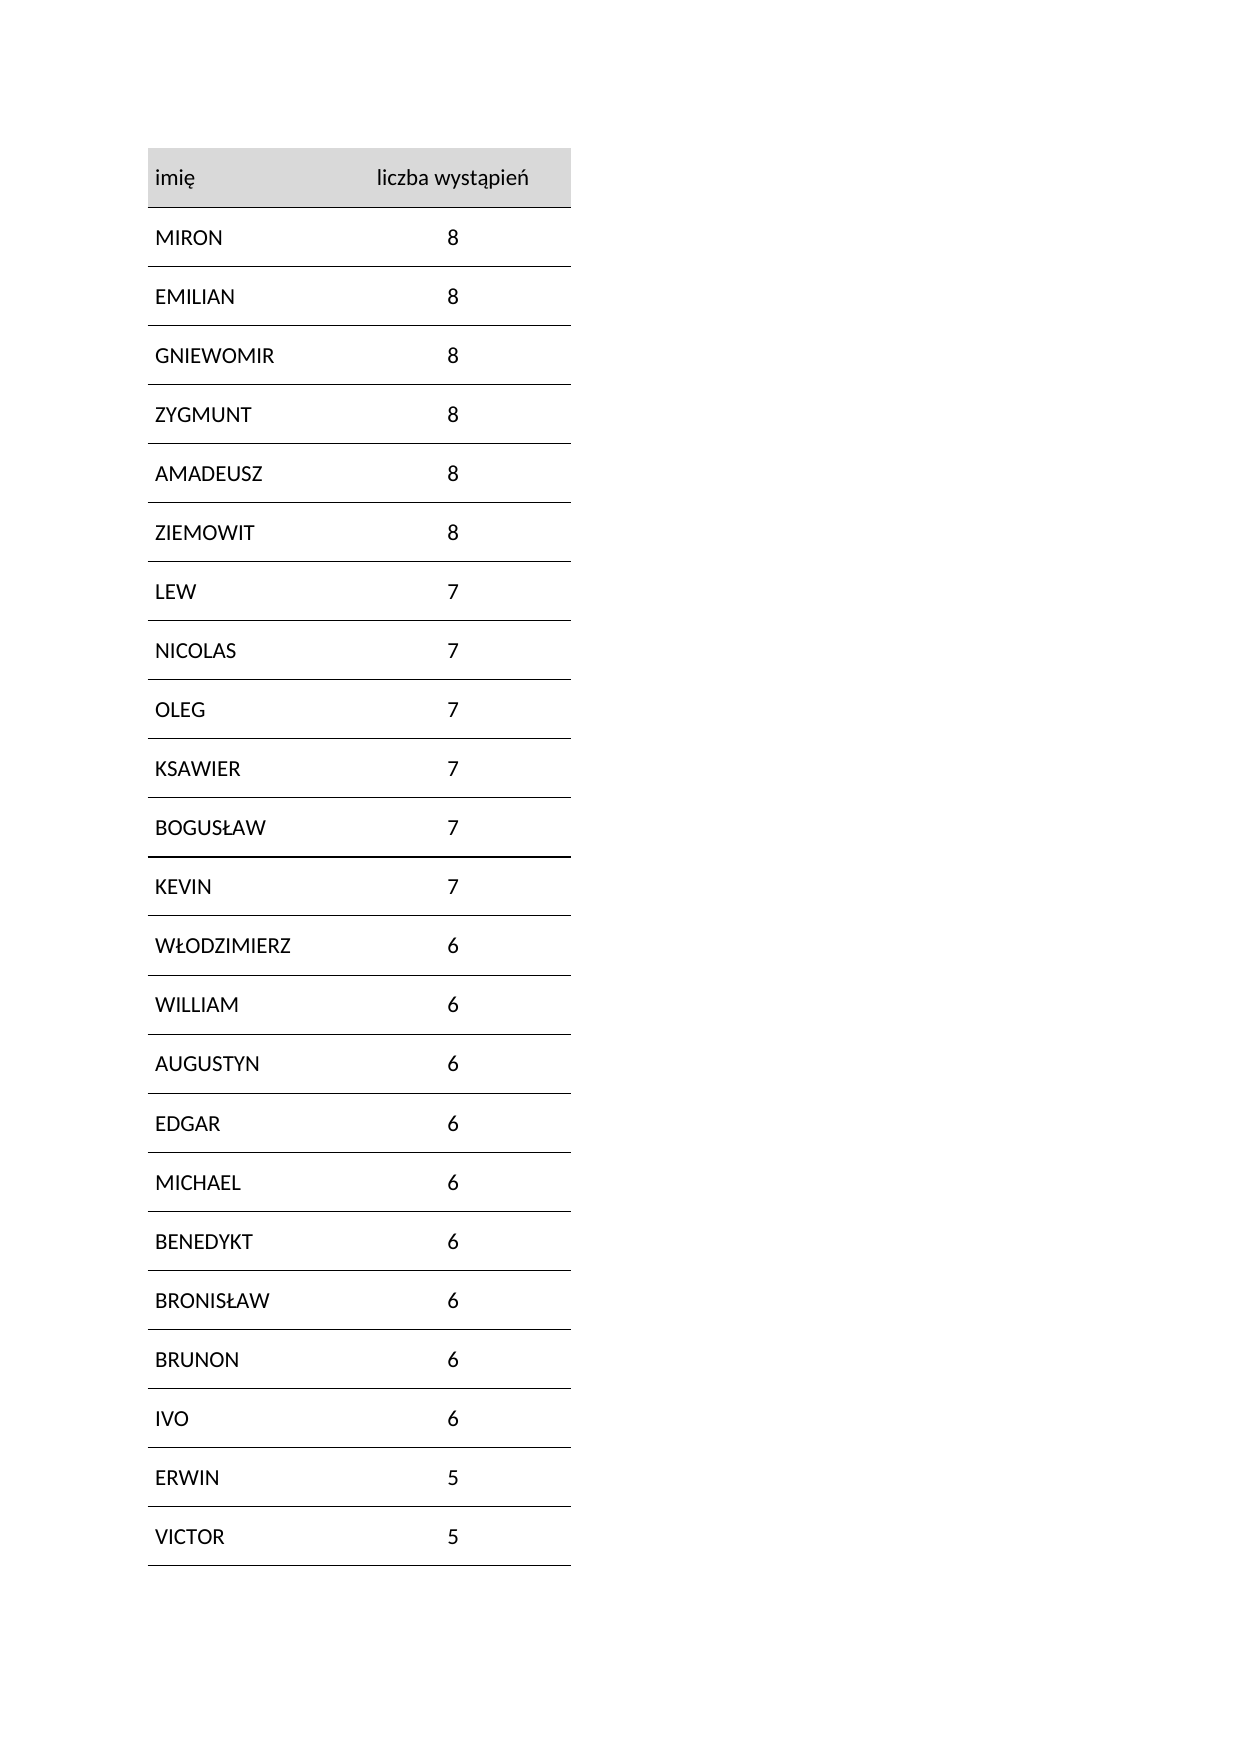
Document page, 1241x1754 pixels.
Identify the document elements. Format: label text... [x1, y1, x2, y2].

table_cell 7 [335, 621, 571, 679]
table_cell 6 [335, 1389, 571, 1447]
table_cell 6 [335, 1153, 571, 1211]
table_cell 7 [335, 858, 571, 915]
table_cell IVO [148, 1389, 335, 1447]
table_cell ZYGMUNT [148, 385, 335, 443]
table_cell BENEDYKT [148, 1212, 335, 1270]
table_cell WŁODZIMIERZ [148, 916, 335, 974]
table_cell KSAWIER [148, 739, 335, 797]
table_cell 8 [335, 326, 571, 384]
table_cell 6 [335, 976, 571, 1033]
table_cell 7 [335, 798, 571, 856]
table_cell 7 [335, 680, 571, 738]
table_cell BOGUSŁAW [148, 798, 335, 856]
table_cell 6 [335, 1094, 571, 1152]
table_cell 5 [335, 1448, 571, 1506]
table_cell 8 [335, 385, 571, 443]
table_cell 7 [335, 562, 571, 620]
table_header imię [148, 148, 335, 207]
table_cell VICTOR [148, 1507, 335, 1565]
table_cell NICOLAS [148, 621, 335, 679]
table_cell 6 [335, 1271, 571, 1329]
table_cell BRUNON [148, 1330, 335, 1388]
table_cell 8 [335, 267, 571, 325]
table_cell 5 [335, 1507, 571, 1565]
table_cell ERWIN [148, 1448, 335, 1506]
table_cell AUGUSTYN [148, 1035, 335, 1093]
table_cell 6 [335, 1330, 571, 1388]
table_cell 8 [335, 503, 571, 561]
table_cell KEVIN [148, 858, 335, 915]
table_cell GNIEWOMIR [148, 326, 335, 384]
table_cell WILLIAM [148, 976, 335, 1033]
table_cell MIRON [148, 208, 335, 266]
table_cell LEW [148, 562, 335, 620]
table_header liczba wystąpień [335, 148, 571, 207]
table_cell EMILIAN [148, 267, 335, 325]
table_cell OLEG [148, 680, 335, 738]
table_cell 7 [335, 739, 571, 797]
table_cell MICHAEL [148, 1153, 335, 1211]
table_cell 6 [335, 916, 571, 974]
table_cell 6 [335, 1035, 571, 1093]
table_cell ZIEMOWIT [148, 503, 335, 561]
table_cell BRONISŁAW [148, 1271, 335, 1329]
table_cell AMADEUSZ [148, 444, 335, 502]
table_cell EDGAR [148, 1094, 335, 1152]
table_cell 8 [335, 444, 571, 502]
table_cell 8 [335, 208, 571, 266]
table_cell 6 [335, 1212, 571, 1270]
